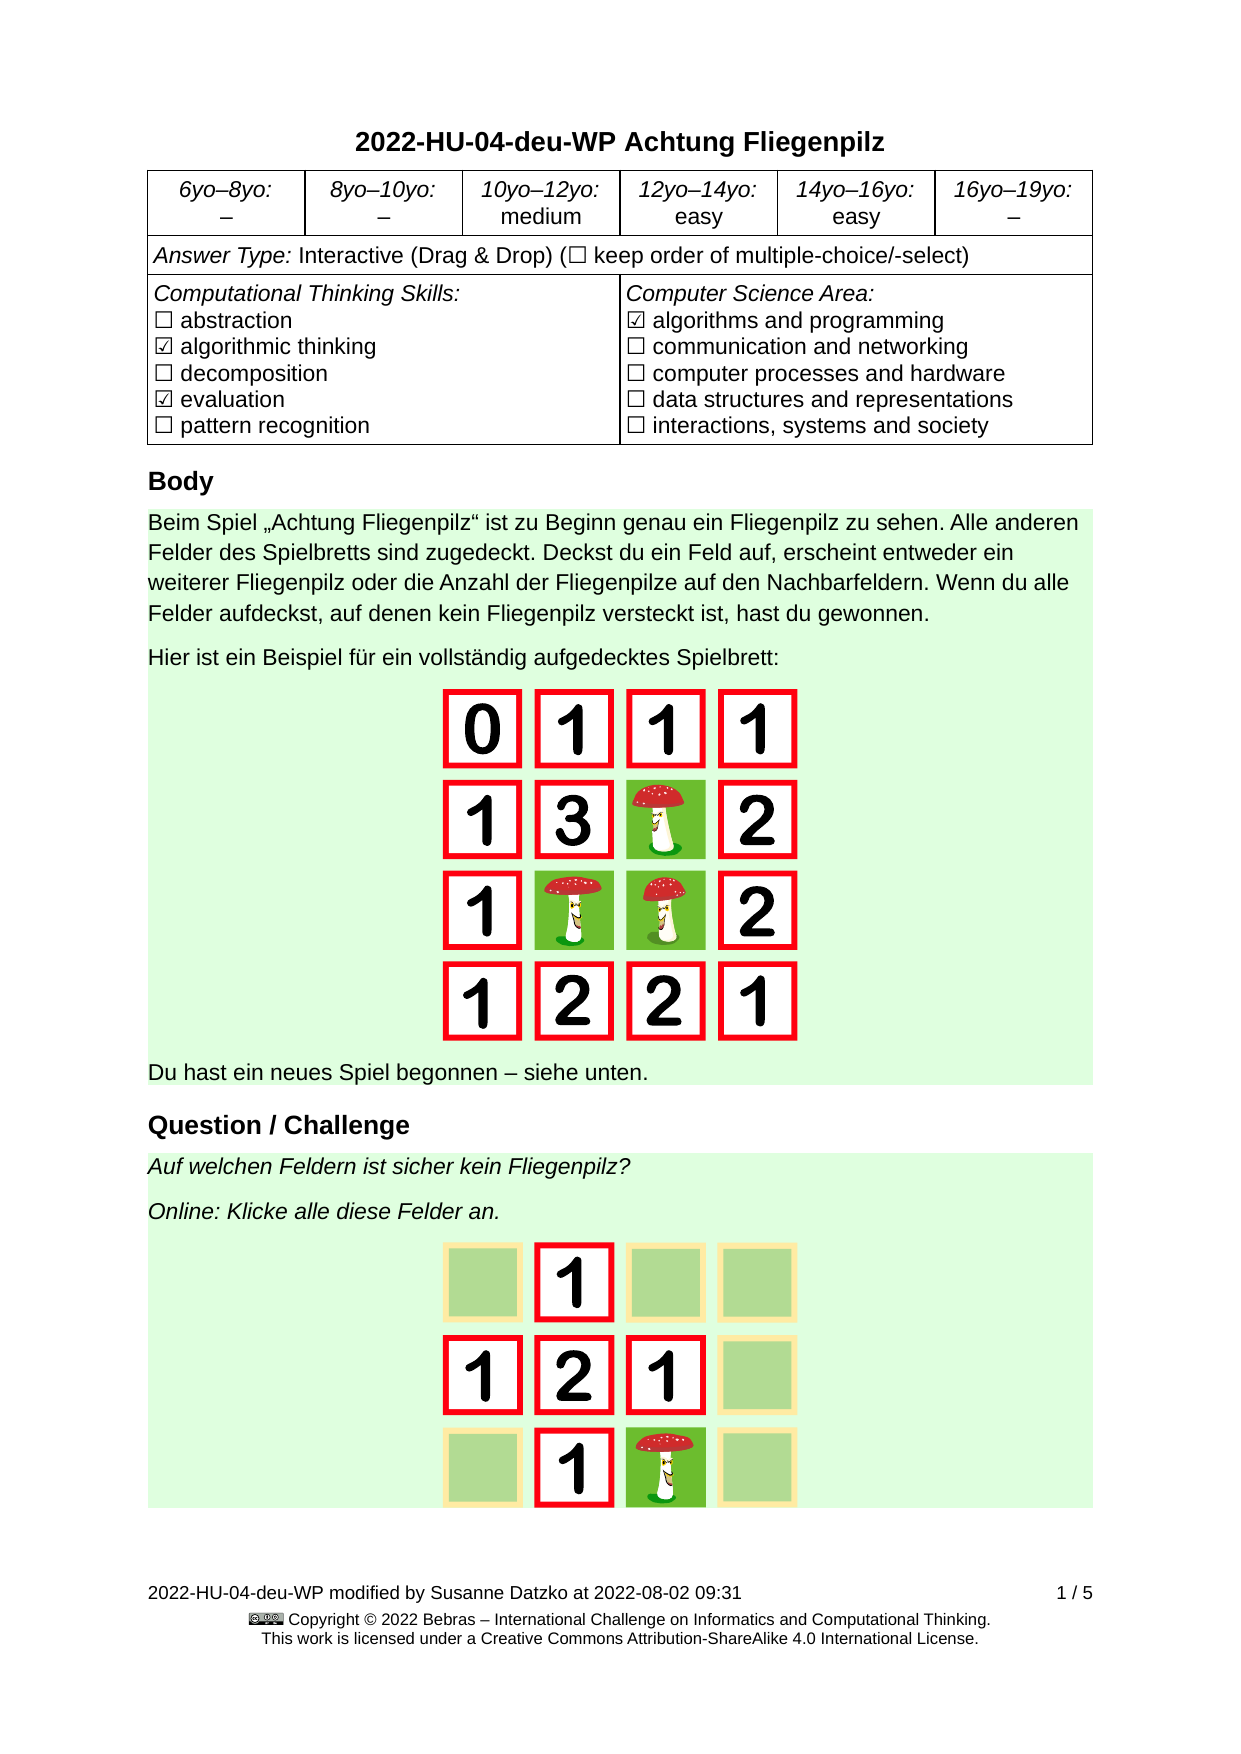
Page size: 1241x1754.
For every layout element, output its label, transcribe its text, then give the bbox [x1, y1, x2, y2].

table_header 10yo–12yo: medium [463, 171, 619, 235]
table_cell Answer Type: Interactive (Drag & Drop) (☐ keep order of multiple-choice/-select) [148, 236, 1092, 274]
text Online: Klicke alle diese Felder an. [148, 1198, 1093, 1224]
table_header 12yo–14yo: easy [621, 171, 777, 235]
subtitle Body [148, 466, 1093, 496]
text Du hast ein neues Spiel begonnen – siehe unten. [148, 1059, 1093, 1085]
table_header 14yo–16yo: easy [778, 171, 934, 235]
table_header 6yo–8yo: – [148, 171, 304, 235]
text Auf welchen Feldern ist sicher kein Fliegenpilz? [148, 1153, 1093, 1179]
text Hier ist ein Beispiel für ein vollständig aufgedecktes Spielbrett: [148, 644, 1093, 671]
subtitle 2022-HU-04-deu-WP Achtung Fliegenpilz [148, 125, 1093, 157]
subtitle Question / Challenge [148, 1110, 1093, 1140]
text Beim Spiel „Achtung Fliegenpilz“ ist zu Beginn genau ein Fliegenpilz zu sehen. Alle anderen Felder des Spielbretts sind zugedeckt. Deckst du ein Feld auf, erscheint entweder ein weiterer Fliegenpilz oder die Anzahl der Fliegenpilze auf den Nachbarfeldern. Wenn du alle Felder aufdeckst, auf denen kein Fliegenpilz versteckt ist, hast du gewonnen. [148, 509, 1093, 626]
table_cell Computer Science Area: ☑ algorithms and programming ☐ communication and networking ☐ computer processes and hardware ☐ data structures and representations ☐ interactions, systems and society [621, 275, 1092, 444]
table_header 16yo–19yo: – [936, 171, 1092, 235]
table_cell Computational Thinking Skills: ☐ abstraction ☑ algorithmic thinking ☐ decomposition ☑ evaluation ☐ pattern recognition [148, 275, 619, 444]
table_header 8yo–10yo: – [306, 171, 462, 235]
